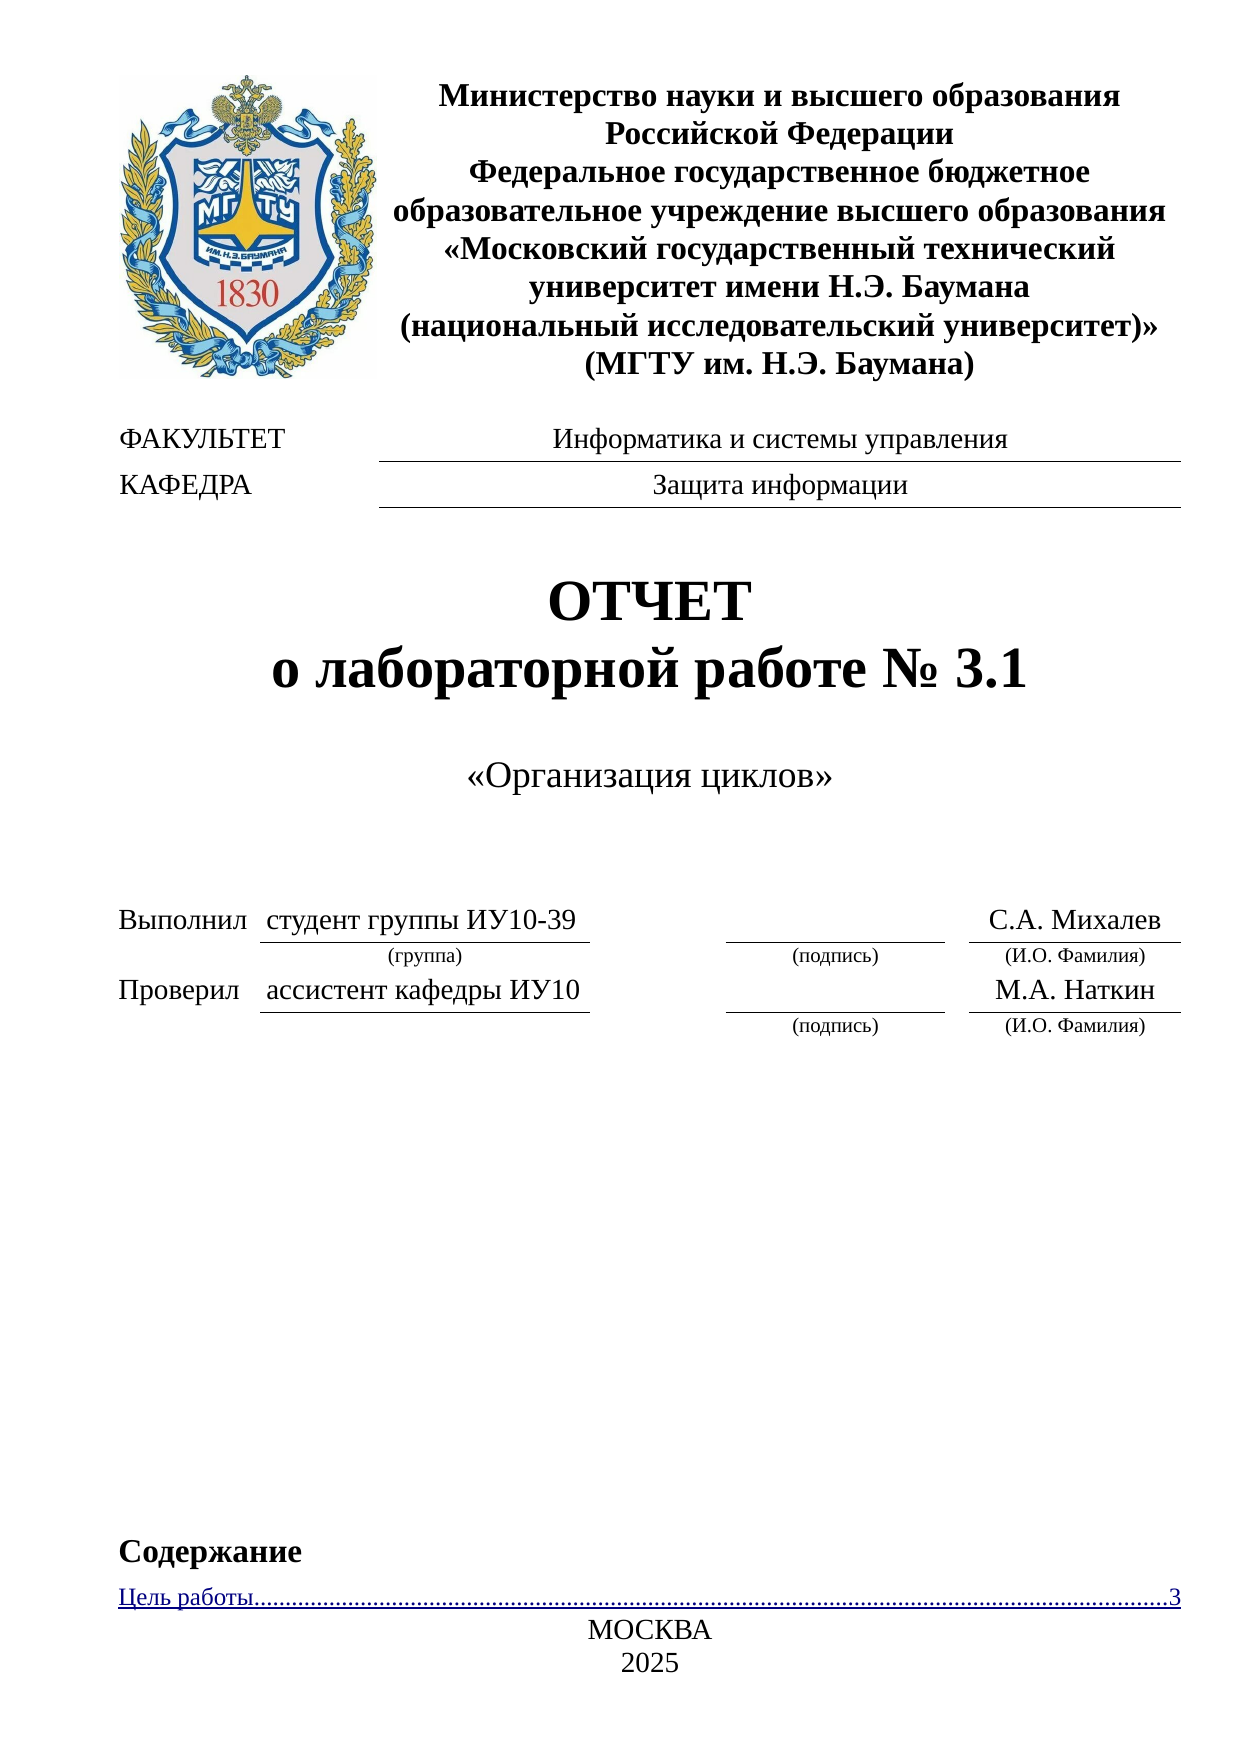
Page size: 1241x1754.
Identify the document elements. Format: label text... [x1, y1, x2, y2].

picture [119, 75, 377, 379]
table_cell (И.О. Фамилия) [969, 943, 1181, 967]
table_cell (подпись) [726, 943, 945, 967]
table_cell ассистент кафедры ИУ10 [260, 967, 590, 1012]
table_cell (И.О. Фамилия) [969, 1013, 1181, 1037]
table_cell КАФЕДРА [118, 461, 379, 507]
table_cell (подпись) [726, 1013, 945, 1037]
table_cell М.А. Наткин [969, 967, 1181, 1012]
table_cell Проверил [118, 967, 260, 1012]
table_header ФАКУЛЬТЕТ [118, 416, 379, 461]
table_cell [590, 1012, 726, 1037]
table_cell (группа) [260, 943, 590, 967]
subtitle Содержание [118, 1531, 1181, 1570]
table_cell [726, 967, 945, 1012]
table_header студент группы ИУ10-39 [260, 897, 590, 942]
text ОТЧЕТ о лабораторной работе № 3.1 [118, 566, 1181, 701]
table_cell [590, 942, 726, 967]
table_cell [945, 967, 969, 1012]
table_cell [118, 942, 260, 967]
table_header [726, 897, 945, 942]
table_cell Защита информации [379, 462, 1181, 507]
table_header Информатика и системы управления [379, 416, 1181, 461]
table_cell [260, 1013, 590, 1037]
text Цель работы 3 [118, 1582, 1181, 1607]
table_cell [945, 942, 969, 967]
table_header [590, 897, 726, 942]
table_header С.А. Михалев [969, 897, 1181, 942]
table_cell [590, 967, 726, 1012]
table_cell [118, 1012, 260, 1037]
table_header [945, 897, 969, 942]
text «Организация циклов» [118, 753, 1181, 796]
table_cell [945, 1012, 969, 1037]
table_header Выполнил [118, 897, 260, 942]
